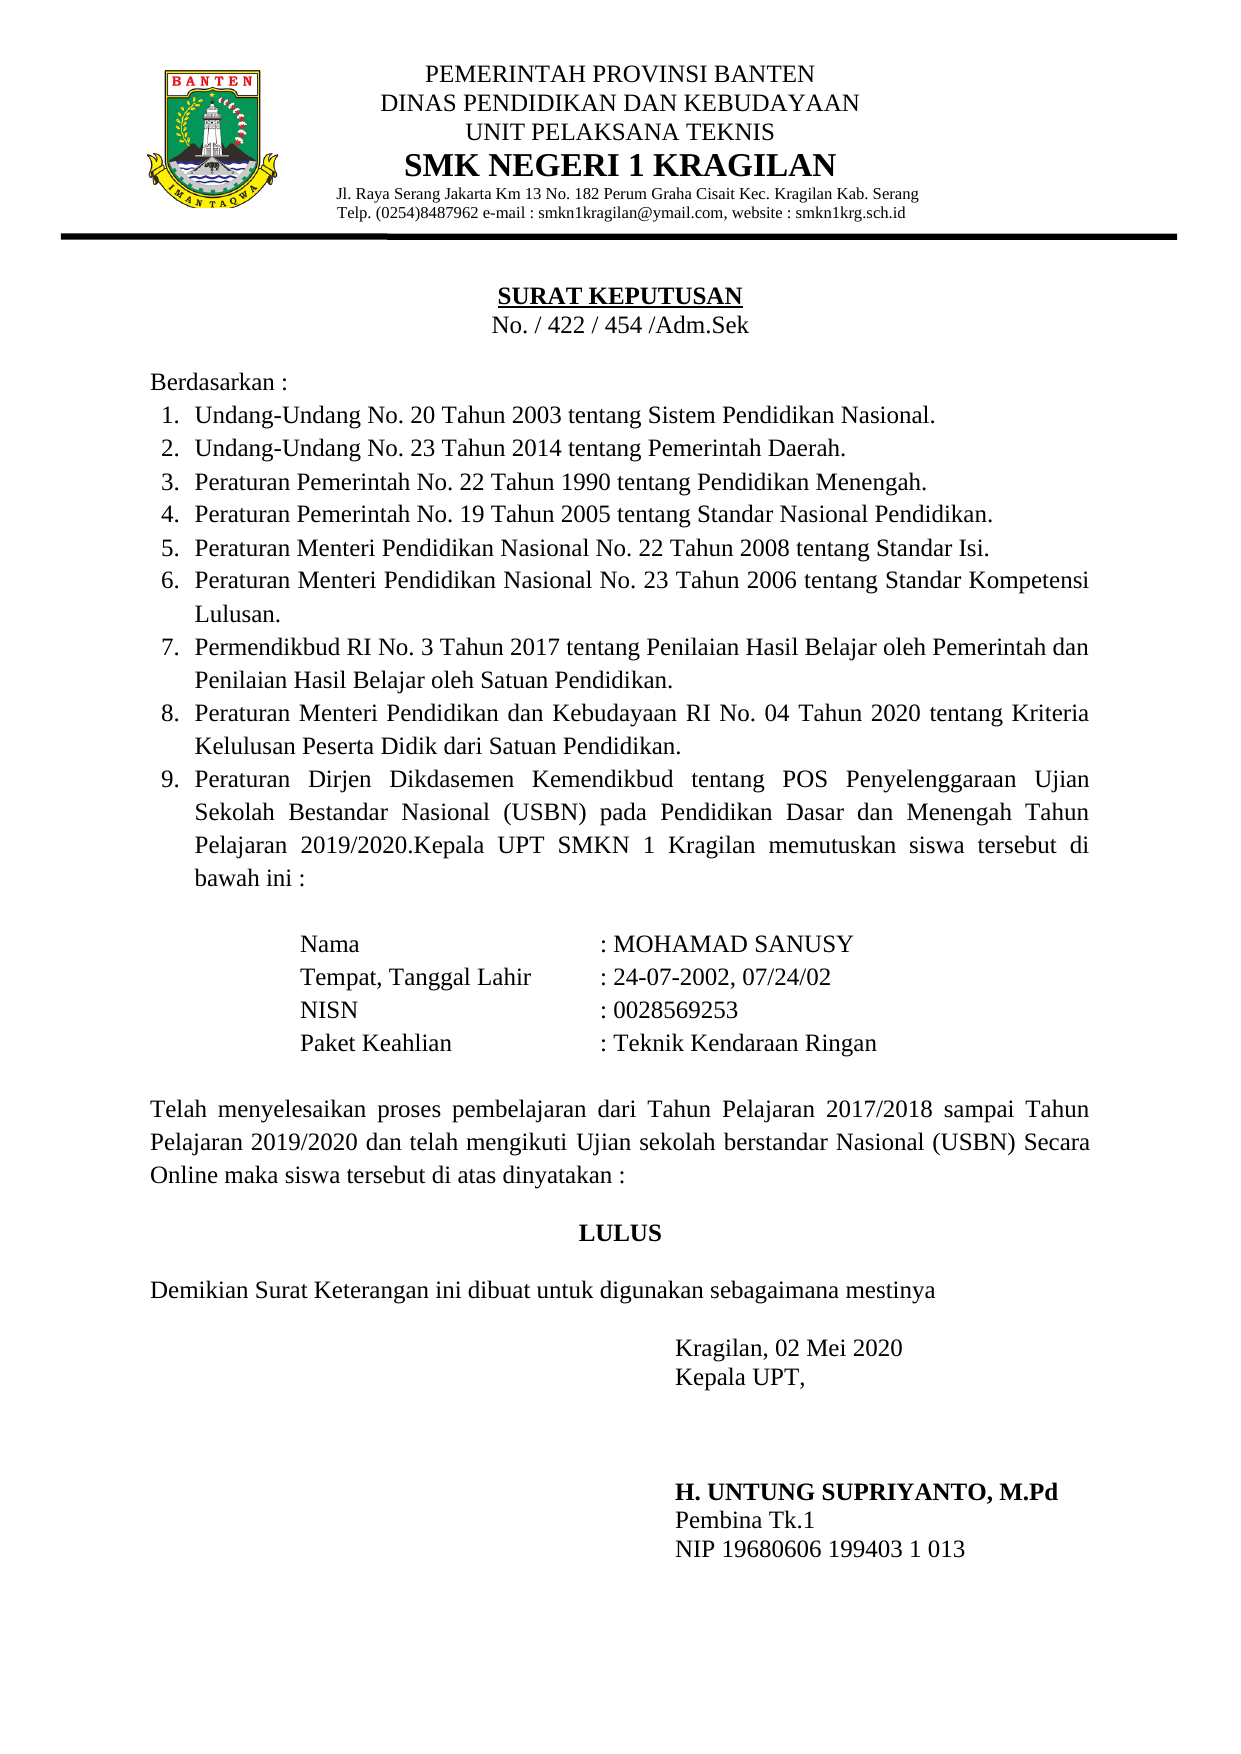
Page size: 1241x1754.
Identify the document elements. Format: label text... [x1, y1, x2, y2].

list Undang-Undang No. 20 Tahun 2003 tentang Sistem Pendidikan Nasional. [179, 401, 1090, 429]
list Peraturan Pemerintah No. 22 Tahun 1990 tentang Pendidikan Menengah. [179, 467, 1090, 495]
text SURAT KEPUTUSAN [150, 281, 1090, 310]
text NIP 19680606 199403 1 013 [150, 1534, 1090, 1563]
list Peraturan Menteri Pendidikan dan Kebudayaan RI No. 04 Tahun 2020 tentang Kriteria Kelulusan Peserta Didik dari Satuan Pendidikan. [179, 698, 1090, 759]
list Peraturan Menteri Pendidikan Nasional No. 22 Tahun 2008 tentang Standar Isi. [179, 533, 1090, 561]
list Peraturan Menteri Pendidikan Nasional No. 23 Tahun 2006 tentang Standar Kompetensi Lulusan. [179, 566, 1090, 627]
text Nama : MOHAMAD SANUSY [150, 929, 1090, 958]
list Peraturan Dirjen Dikdasemen Kemendikbud tentang POS Penyelenggaraan Ujian Sekolah Bestandar Nasional (USBN) pada Pendidikan Dasar dan Menengah Tahun Pelajaran 2019/2020.Kepala UPT SMKN 1 Kragilan memutuskan siswa tersebut di bawah ini : [179, 764, 1090, 892]
text Telah menyelesaikan proses pembelajaran dari Tahun Pelajaran 2017/2018 sampai Tahun Pelajaran 2019/2020 dan telah mengikuti Ujian sekolah berstandar Nasional (USBN) Secara Online maka siswa tersebut di atas dinyatakan : [150, 1094, 1090, 1189]
list Peraturan Pemerintah No. 19 Tahun 2005 tentang Standar Nasional Pendidikan. [179, 499, 1090, 528]
text H. UNTUNG SUPRIYANTO, M.Pd [150, 1477, 1090, 1506]
text Paket Keahlian : Teknik Kendaraan Ringan [150, 1028, 1090, 1057]
text No. / 422 / 454 /Adm.Sek [150, 310, 1090, 339]
list Permendikbud RI No. 3 Tahun 2017 tentang Penilaian Hasil Belajar oleh Pemerintah dan Penilaian Hasil Belajar oleh Satuan Pendidikan. [179, 632, 1090, 693]
text Tempat, Tanggal Lahir : 24-07-2002, 07/24/02 [150, 962, 1090, 991]
text Kepala UPT, [150, 1362, 1090, 1391]
text LULUS [150, 1218, 1090, 1247]
text NISN : 0028569253 [150, 995, 1090, 1024]
text Kragilan, 02 Mei 2020 [150, 1333, 1090, 1362]
list Undang-Undang No. 23 Tahun 2014 tentang Pemerintah Daerah. [179, 433, 1090, 462]
text Berdasarkan : [150, 367, 1090, 396]
picture [146, 70, 279, 208]
text Pembina Tk.1 [150, 1506, 1090, 1534]
text Demikian Surat Keterangan ini dibuat untuk digunakan sebagaimana mestinya [150, 1276, 1090, 1304]
